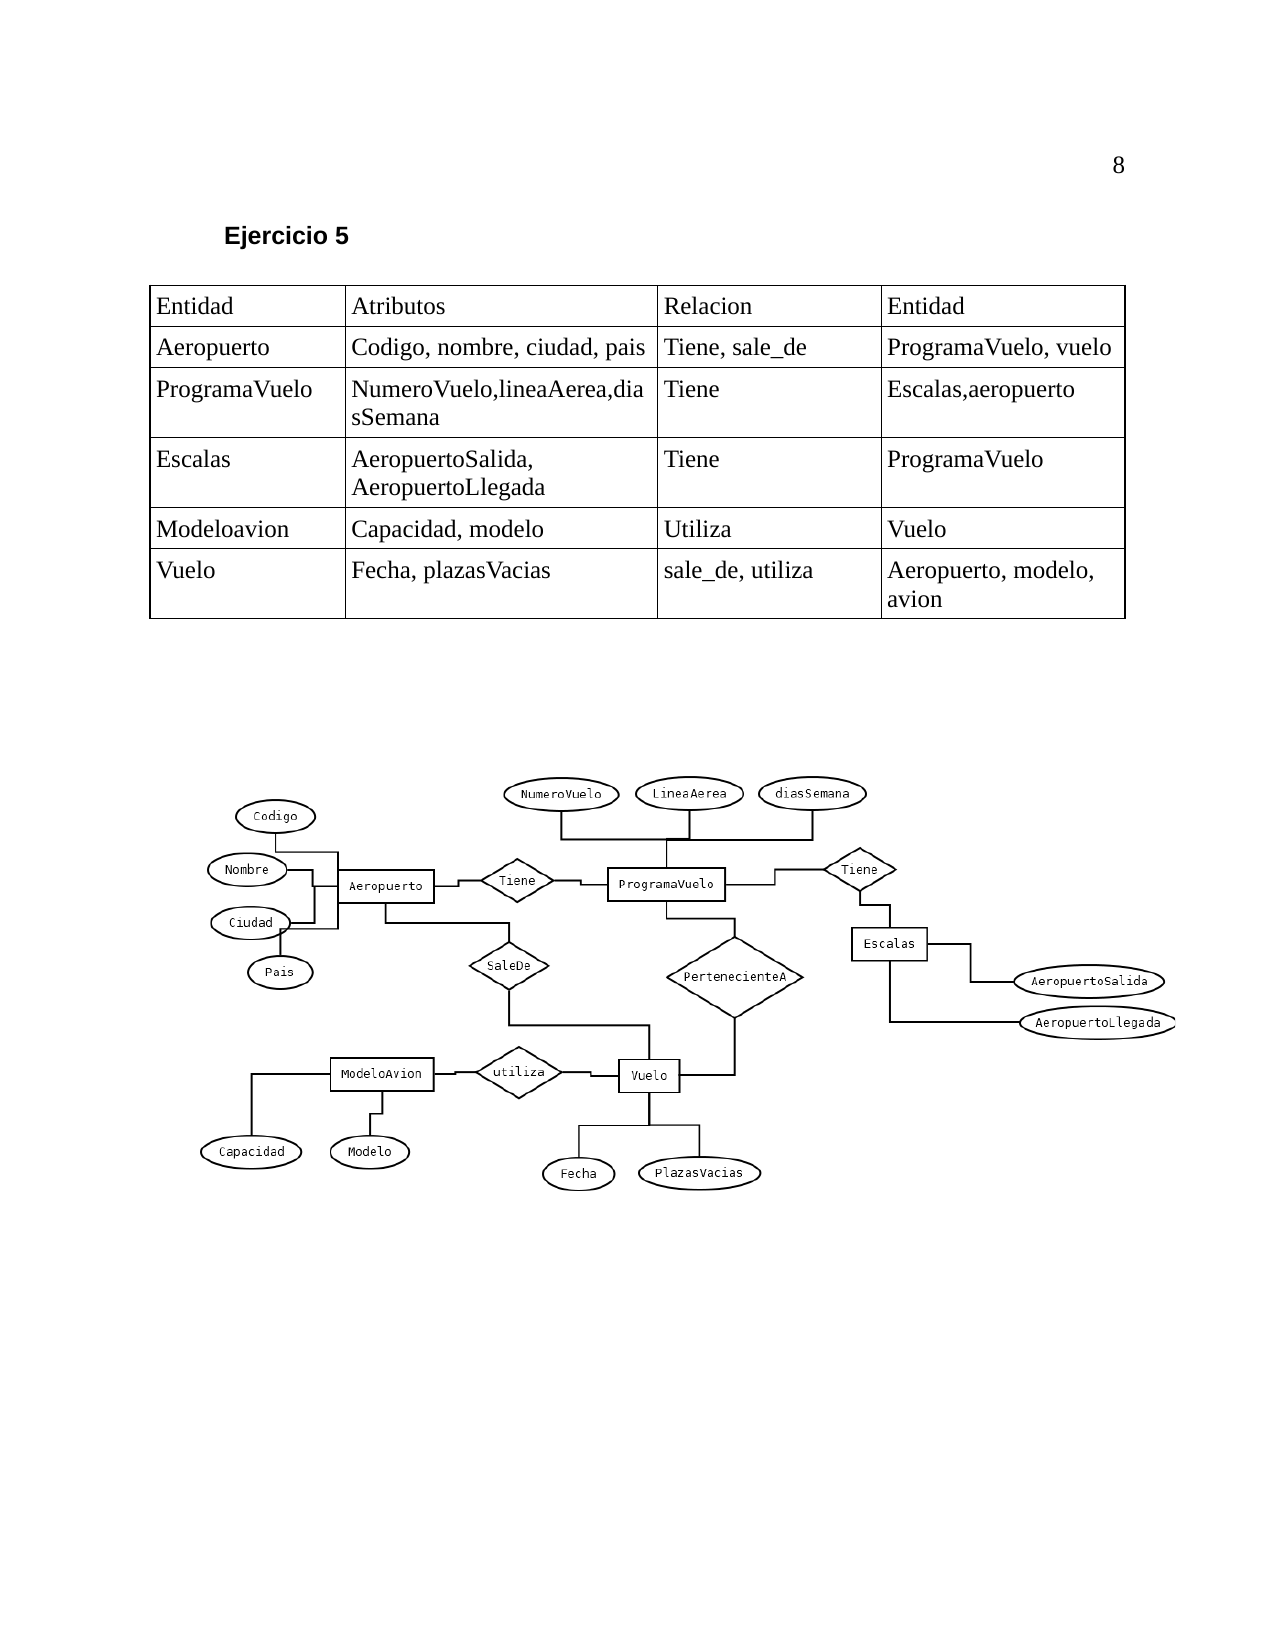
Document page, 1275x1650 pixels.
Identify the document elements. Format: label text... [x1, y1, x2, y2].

table_cell Capacidad, modelo [346, 508, 657, 548]
table_cell NumeroVuelo,lineaAerea,diasSemana [346, 368, 657, 437]
subtitle Ejercicio 5 [150, 221, 1125, 249]
table_cell Escalas,aeropuerto [882, 368, 1124, 437]
table_cell Utiliza [658, 508, 881, 548]
table_header Entidad [151, 286, 345, 326]
table_cell Tiene, sale_de [658, 327, 881, 367]
table_cell ProgramaVuelo [151, 368, 345, 437]
table_cell Aeropuerto, modelo, avion [882, 549, 1124, 618]
table_cell Vuelo [151, 549, 345, 618]
table_cell Tiene [658, 368, 881, 437]
table_cell ProgramaVuelo, vuelo [882, 327, 1124, 367]
table_header Atributos [346, 286, 657, 326]
table_cell Fecha, plazasVacias [346, 549, 657, 618]
table_header Entidad [882, 286, 1124, 326]
table_cell Vuelo [882, 508, 1124, 548]
table_cell Modeloavion [151, 508, 345, 548]
table_cell Tiene [658, 438, 881, 507]
table_cell Codigo, nombre, ciudad, pais [346, 327, 657, 367]
table_cell Escalas [151, 438, 345, 507]
picture [200, 776, 1176, 1191]
table_cell ProgramaVuelo [882, 438, 1124, 507]
table_cell sale_de, utiliza [658, 549, 881, 618]
table_cell AeropuertoSalida, AeropuertoLlegada [346, 438, 657, 507]
table_header Relacion [658, 286, 881, 326]
table_cell Aeropuerto [151, 327, 345, 367]
